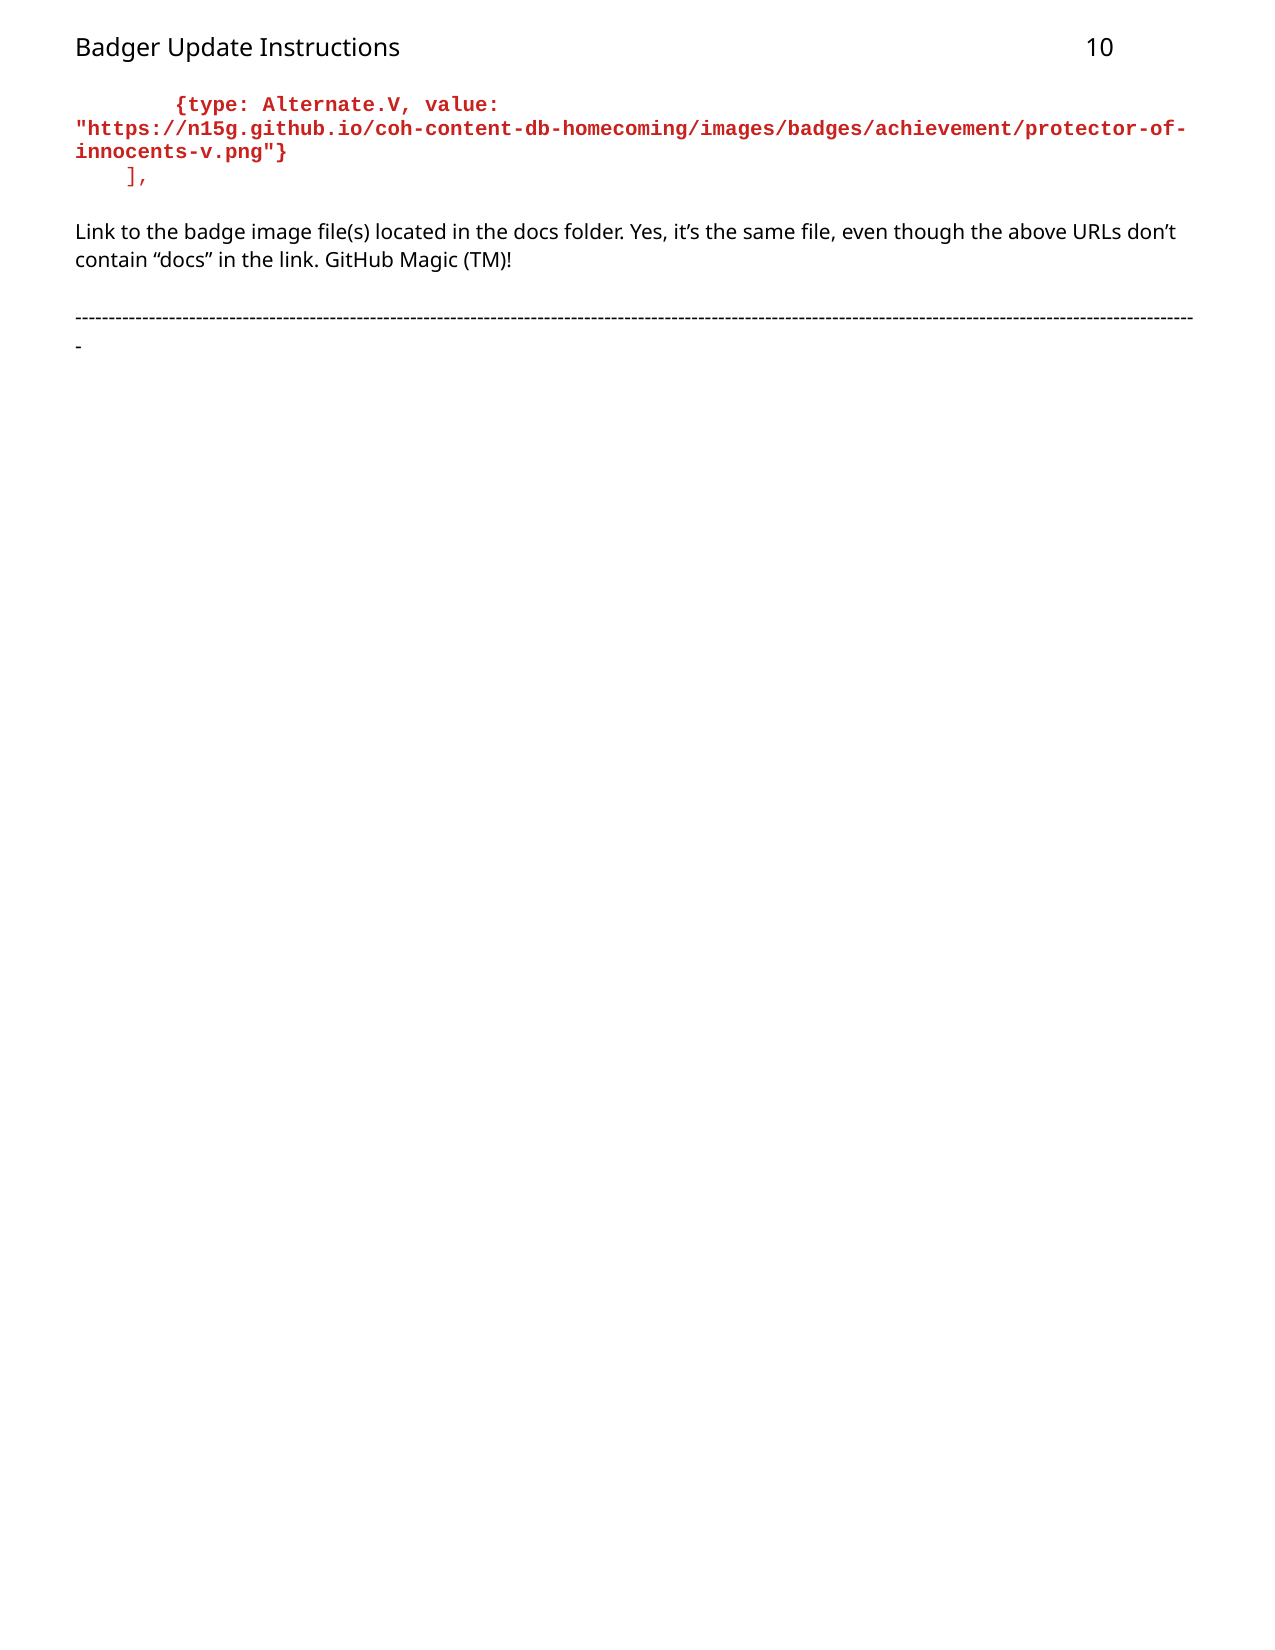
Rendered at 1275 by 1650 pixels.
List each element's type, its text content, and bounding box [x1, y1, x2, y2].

text ], [75, 165, 1200, 189]
text Link to the badge image file(s) located in the docs folder. Yes, it’s the same file, even though the above URLs don’t contain “docs” in the link. GitHub Magic (TM)! [75, 217, 1200, 274]
text ------------------------------------------------------------------------------------------------------------------------------------------------------------------------ [75, 302, 1200, 359]
text {type: Alternate.V, value: "https://n15g.github.io/coh-content-db-homecoming/images/badges/achievement/protector-of-innocents-v.png"} [75, 94, 1200, 165]
